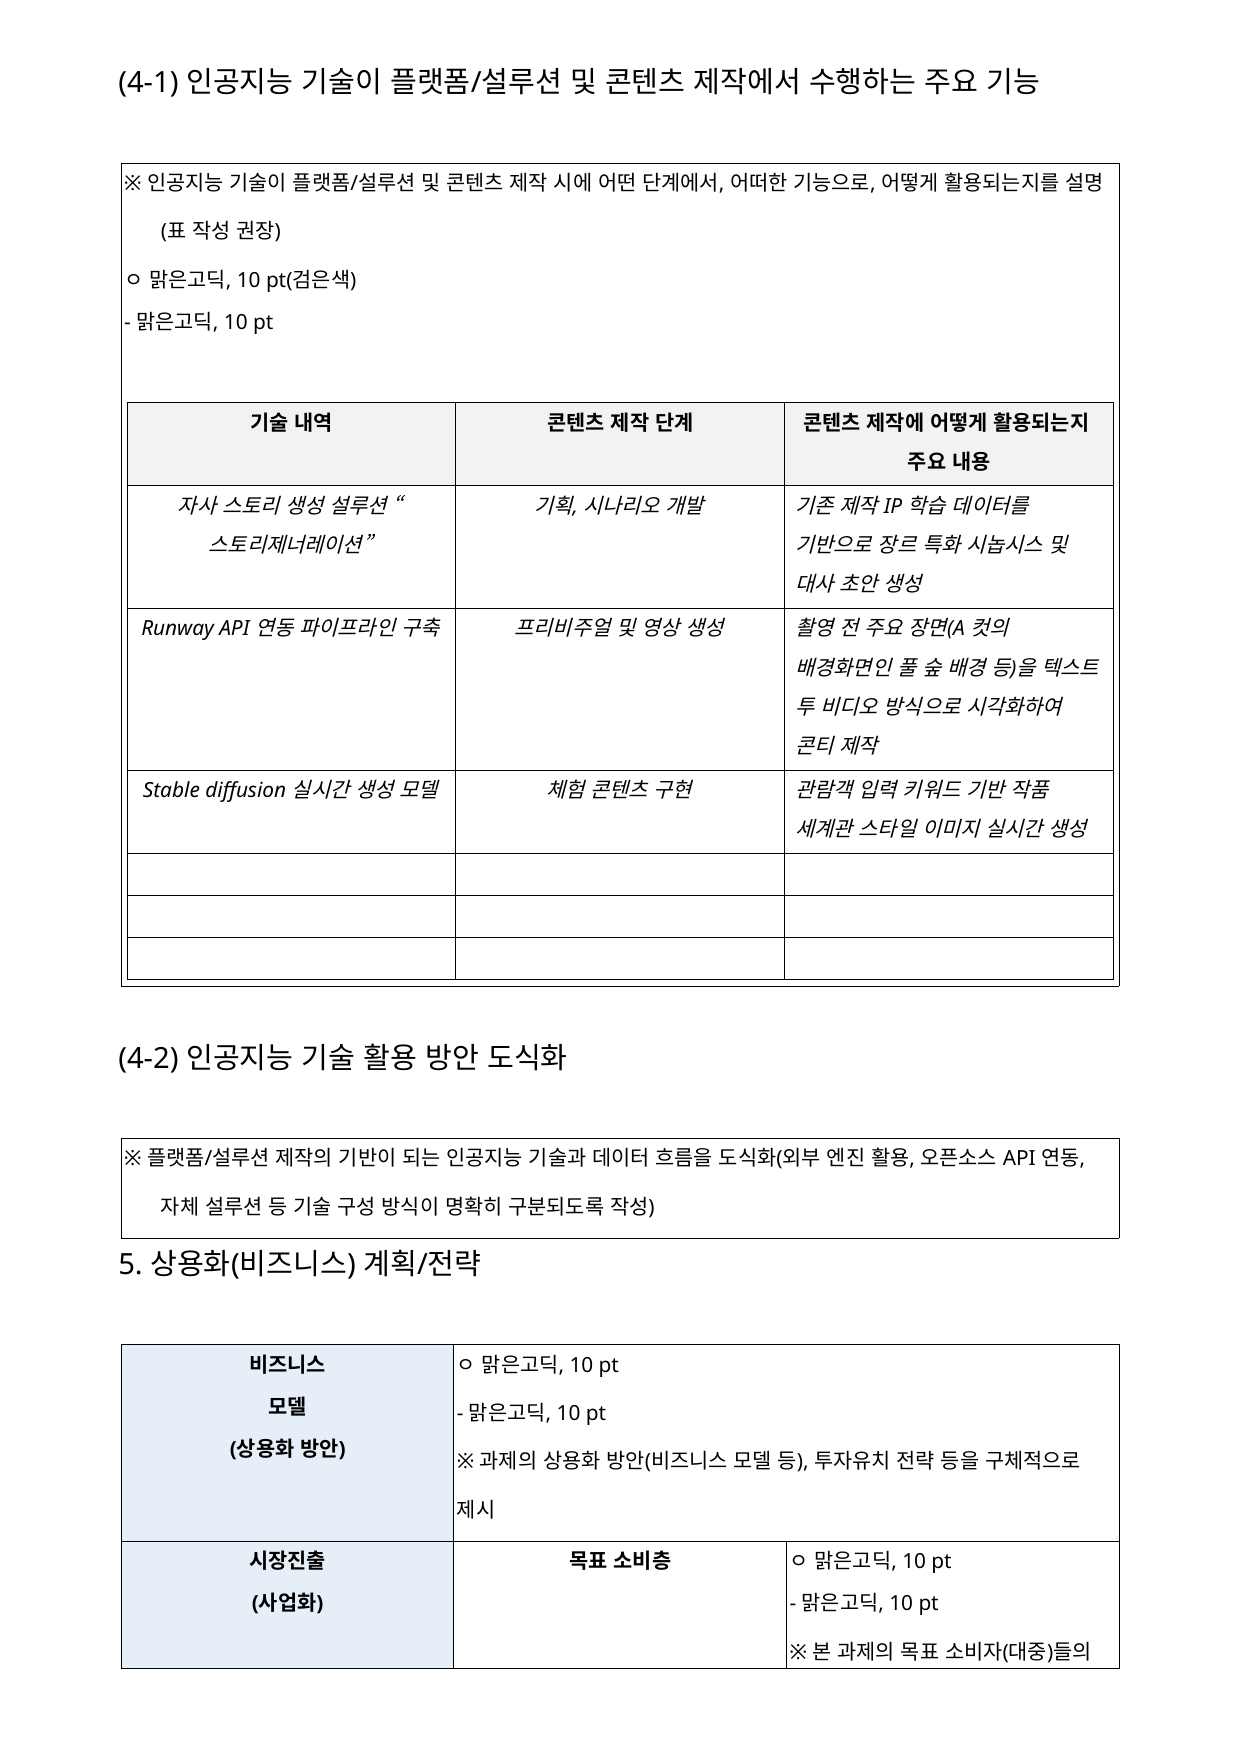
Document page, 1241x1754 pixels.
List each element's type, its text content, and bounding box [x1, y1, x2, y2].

table_cell 시장진출 (사업화) [122, 1542, 453, 1668]
table_cell [456, 938, 784, 979]
table_header 콘텐츠 제작에 어떻게 활용되는지 주요 내용 [785, 403, 1113, 485]
table_cell [456, 896, 784, 937]
table_header ㅇ 맑은고딕, 10 pt - 맑은고딕, 10 pt ※ 과제의 상용화 방안(비즈니스 모델 등), 투자유치 전략 등을 구체적으로 제시 [454, 1345, 1119, 1541]
table_cell Stable diffusion 실시간 생성 모델 [128, 771, 455, 853]
text (4-1) 인공지능 기술이 플랫폼/설루션 및 콘텐츠 제작에서 수행하는 주요 기능 [118, 59, 1122, 101]
table_cell 자사 스토리 생성 설루션 “스토리제너레이션” [128, 486, 455, 608]
table_cell [785, 938, 1113, 979]
table_cell ㅇ 맑은고딕, 10 pt - 맑은고딕, 10 pt ※ 본 과제의 목표 소비자(대중)들의 [787, 1542, 1119, 1668]
table_cell 기존 제작 IP 학습 데이터를 기반으로 장르 특화 시놉시스 및 대사 초안 생성 [785, 486, 1113, 608]
table_cell [128, 854, 455, 895]
table_cell Runway API 연동 파이프라인 구축 [128, 609, 455, 769]
table_header 비즈니스 모델 (상용화 방안) [122, 1345, 453, 1541]
table_cell 촬영 전 주요 장면(A 컷의 배경화면인 풀 숲 배경 등)을 텍스트 투 비디오 방식으로 시각화하여 콘티 제작 [785, 609, 1113, 769]
table_cell [128, 896, 455, 937]
table_header 기술 내역 [128, 403, 455, 485]
table_header ※ 인공지능 기술이 플랫폼/설루션 및 콘텐츠 제작 시에 어떤 단계에서, 어떠한 기능으로, 어떻게 활용되는지를 설명(표 작성 권장) ㅇ 맑은고딕, 10 pt(검은색) - 맑은고딕, 10 pt [122, 164, 1119, 986]
text 5. 상용화(비즈니스) 계획/전략 [118, 1241, 1122, 1283]
table_header 콘텐츠 제작 단계 [456, 403, 784, 485]
table_cell 목표 소비층 [454, 1542, 786, 1668]
table_cell [456, 854, 784, 895]
table_cell 프리비주얼 및 영상 생성 [456, 609, 784, 769]
text (4-2) 인공지능 기술 활용 방안 도식화 [118, 1034, 1122, 1077]
table_cell [128, 938, 455, 979]
table_header ※ 플랫폼/설루션 제작의 기반이 되는 인공지능 기술과 데이터 흐름을 도식화(외부 엔진 활용, 오픈소스 API 연동, 자체 설루션 등 기술 구성 방식이 명확히 구분되도록 작성) [122, 1139, 1119, 1237]
table_cell 체험 콘텐츠 구현 [456, 771, 784, 853]
table_cell 기획, 시나리오 개발 [456, 486, 784, 608]
table_cell [785, 896, 1113, 937]
table_cell [785, 854, 1113, 895]
table_cell 관람객 입력 키워드 기반 작품 세계관 스타일 이미지 실시간 생성 [785, 771, 1113, 853]
